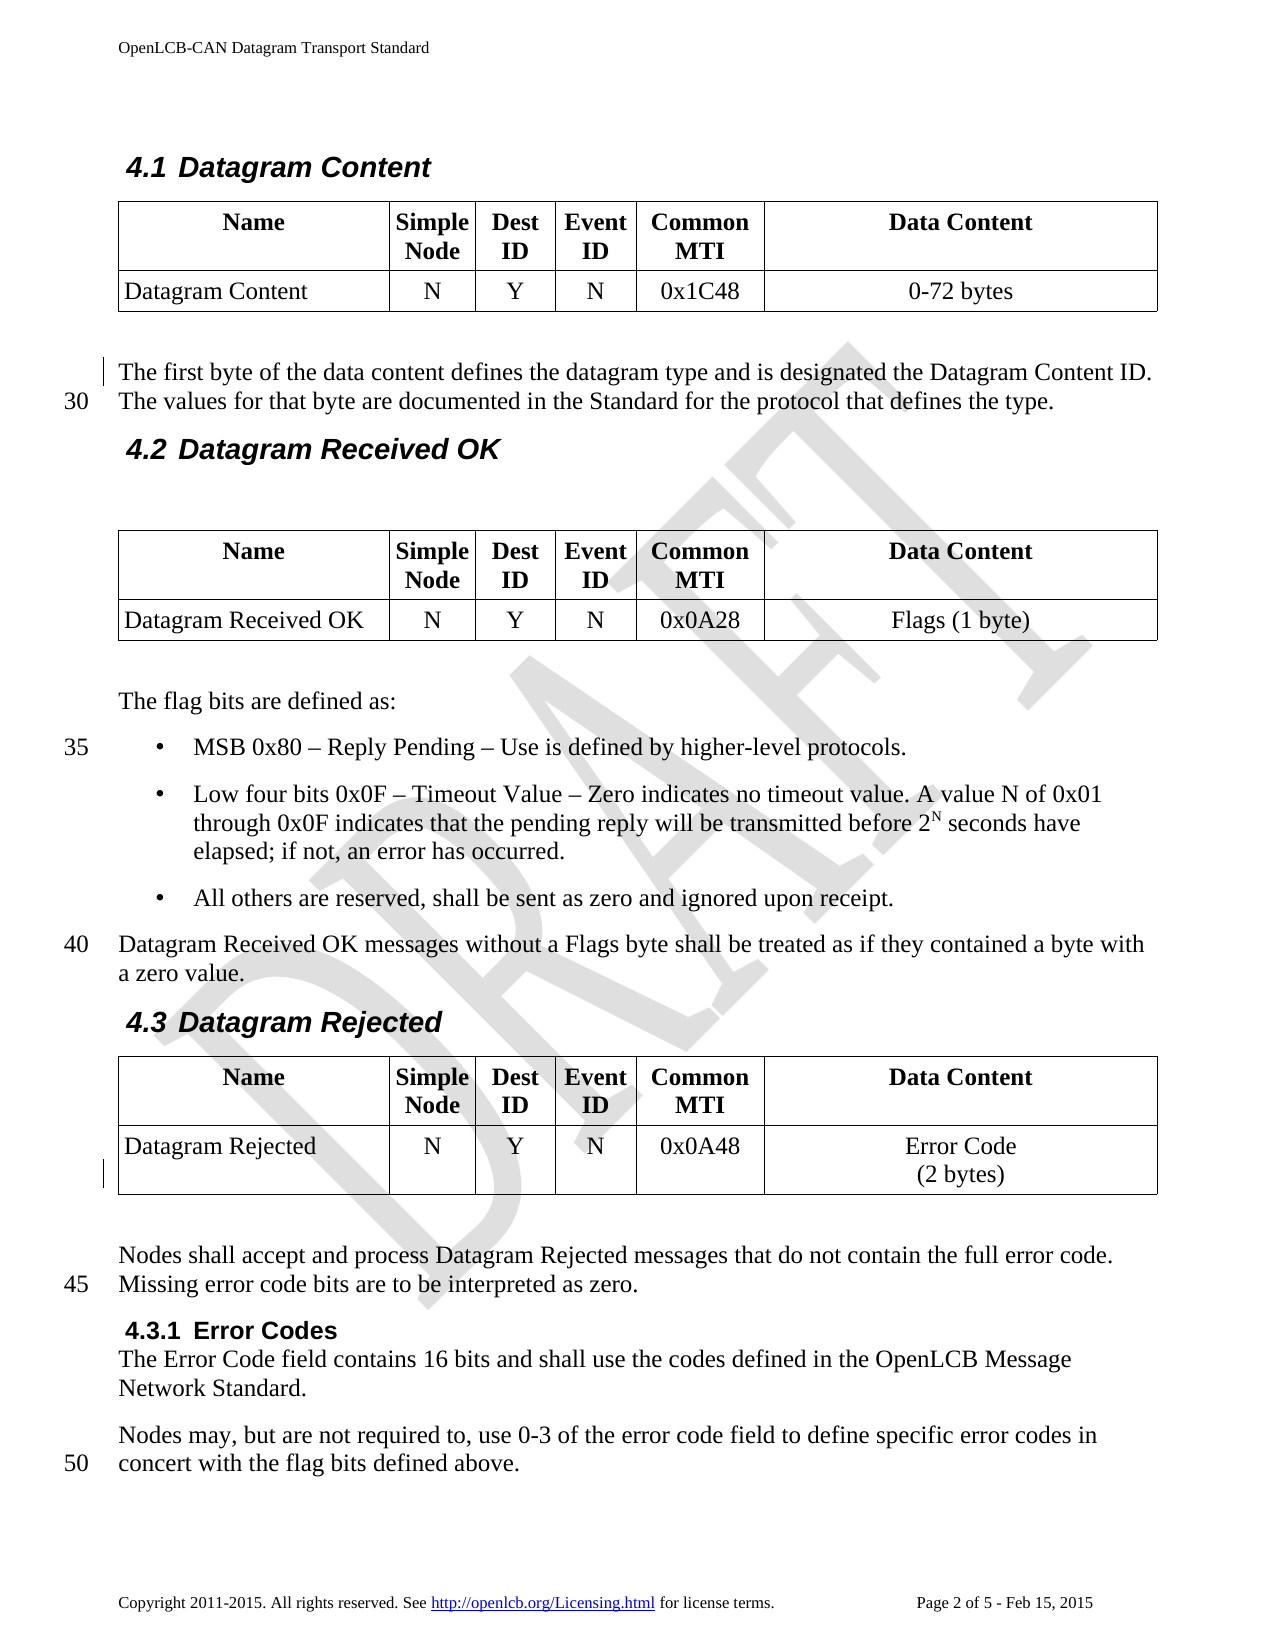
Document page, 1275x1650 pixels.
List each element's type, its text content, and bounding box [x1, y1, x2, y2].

table_cell Flags (1 byte) [805, 600, 1000, 639]
list MSB 0x80 – Reply Pending – Use is defined by higher-level protocols. [156, 732, 567, 761]
table_header Common MTI [637, 202, 764, 270]
table_cell 0x1C48 [637, 271, 764, 311]
table_header Event ID [556, 1093, 584, 1125]
table_cell Datagram Rejected [119, 1126, 347, 1194]
text The first byte of the data content defines the datagram type and is designated the Datagram Content ID. The values for that byte are documented in the Standard for the protocol that defines the type. [815, 357, 1157, 415]
subtitle Datagram Rejected [402, 1004, 501, 1038]
table_header Common MTI [637, 531, 657, 551]
table_header Common MTI [637, 1057, 764, 1125]
subtitle Datagram Rejected [118, 1004, 183, 1038]
table_header Dest ID [476, 531, 555, 599]
table_header Common MTI [665, 531, 764, 599]
table_cell 0x0A28 [703, 600, 764, 639]
table_cell 0x0A28 [637, 600, 699, 639]
list All others are reserved, shall be sent as zero and ignored upon receipt. [828, 883, 1157, 912]
list MSB 0x80 – Reply Pending – Use is defined by higher-level protocols. [644, 732, 821, 761]
subtitle [763, 432, 827, 466]
list All others are reserved, shall be sent as zero and ignored upon receipt. [389, 883, 511, 912]
text Nodes may, but are not required to, use 0-3 of the error code field to define specific error codes in concert with the flag bits defined above. [118, 1420, 1157, 1477]
table_header Common MTI [637, 581, 659, 599]
text [577, 686, 775, 715]
table_header Dest ID [476, 202, 555, 270]
list MSB 0x80 – Reply Pending – Use is defined by higher-level protocols. [567, 732, 631, 761]
table_cell Flags (1 byte) [765, 600, 818, 639]
table_header Event ID [556, 202, 636, 270]
table_header Data Content [765, 1057, 1157, 1125]
table_cell N [390, 600, 475, 639]
subtitle Datagram Rejected [664, 1004, 1157, 1038]
list Low four bits 0x0F – Timeout Value – Zero indicates no timeout value. A value N of 0x01 through 0x0F indicates that the pending reply will be transmitted before 2N seconds have elapsed; if not, an error has occurred. [600, 779, 701, 856]
table_header Event ID [615, 1104, 636, 1125]
table_header Data Content [765, 531, 960, 599]
table_cell Y [476, 271, 555, 311]
table_header Simple Node [456, 1057, 475, 1080]
text Nodes shall accept and process Datagram Rejected messages that do not contain the full error code. Missing error code bits are to be interpreted as zero. [442, 1241, 1157, 1298]
table_cell Error Code (2 bytes) [765, 1126, 1157, 1194]
list MSB 0x80 – Reply Pending – Use is defined by higher-level protocols. [835, 732, 1157, 761]
subtitle Error Codes [118, 1316, 1157, 1344]
table_header Name [253, 1057, 389, 1125]
text [798, 686, 1157, 715]
subtitle Datagram Received OK [118, 432, 756, 466]
table_cell Y [505, 1126, 555, 1194]
table_cell [322, 1126, 389, 1193]
subtitle Datagram Rejected [211, 1004, 391, 1038]
subtitle Datagram Content [118, 150, 1157, 183]
table_header Name [119, 531, 389, 599]
text The Error Code field contains 16 bits and shall use the codes defined in the OpenLCB Message Network Standard. [118, 1344, 1157, 1402]
table_header Data Content [765, 202, 1157, 270]
table_cell N [390, 1126, 475, 1194]
table_header Name [119, 202, 389, 270]
list All others are reserved, shall be sent as zero and ignored upon receipt. [528, 883, 672, 912]
table_cell Flags (1 byte) [1004, 600, 1157, 639]
table_header Simple Node [390, 531, 475, 599]
table_header Simple Node [390, 1057, 468, 1125]
subtitle [836, 432, 1157, 466]
table_cell Datagram Content [119, 271, 389, 311]
list All others are reserved, shall be sent as zero and ignored upon receipt. [673, 883, 816, 912]
list Low four bits 0x0F – Timeout Value – Zero indicates no timeout value. A value N of 0x01 through 0x0F indicates that the pending reply will be transmitted before 2N seconds have elapsed; if not, an error has occurred. [714, 779, 1157, 865]
list All others are reserved, shall be sent as zero and ignored upon receipt. [156, 883, 375, 912]
text The first byte of the data content defines the datagram type and is designated the Datagram Content ID. The values for that byte are documented in the Standard for the protocol that defines the type. [118, 357, 831, 415]
table_cell 0x0A48 [637, 1126, 764, 1194]
table_cell N [556, 271, 636, 311]
table_header Event ID [556, 531, 636, 599]
table_header Event ID [563, 1057, 636, 1099]
table_cell N [556, 1126, 636, 1194]
table_header Data Content [935, 531, 1157, 599]
text The flag bits are defined as: [118, 686, 536, 715]
table_header Name [119, 1057, 278, 1125]
table_cell N [556, 600, 636, 639]
table_header Dest ID [476, 1057, 555, 1125]
table_cell [476, 1137, 494, 1194]
text Nodes shall accept and process Datagram Rejected messages that do not contain the full error code. Missing error code bits are to be interpreted as zero. [118, 1241, 429, 1298]
table_cell N [390, 271, 475, 311]
text Datagram Received OK messages without a Flags byte shall be treated as if they contained a byte with a zero value. [118, 929, 450, 987]
table_cell 0-72 bytes [765, 271, 1157, 311]
text Datagram Received OK messages without a Flags byte shall be treated as if they contained a byte with a zero value. [541, 929, 721, 987]
text Datagram Received OK messages without a Flags byte shall be treated as if they contained a byte with a zero value. [435, 929, 515, 977]
table_cell Y [476, 600, 555, 639]
text Datagram Received OK messages without a Flags byte shall be treated as if they contained a byte with a zero value. [705, 929, 1157, 987]
subtitle Datagram Rejected [510, 1004, 657, 1038]
table_cell Datagram Received OK [119, 600, 389, 639]
table_header Simple Node [390, 202, 475, 270]
list Low four bits 0x0F – Timeout Value – Zero indicates no timeout value. A value N of 0x01 through 0x0F indicates that the pending reply will be transmitted before 2N seconds have elapsed; if not, an error has occurred. [156, 779, 639, 865]
